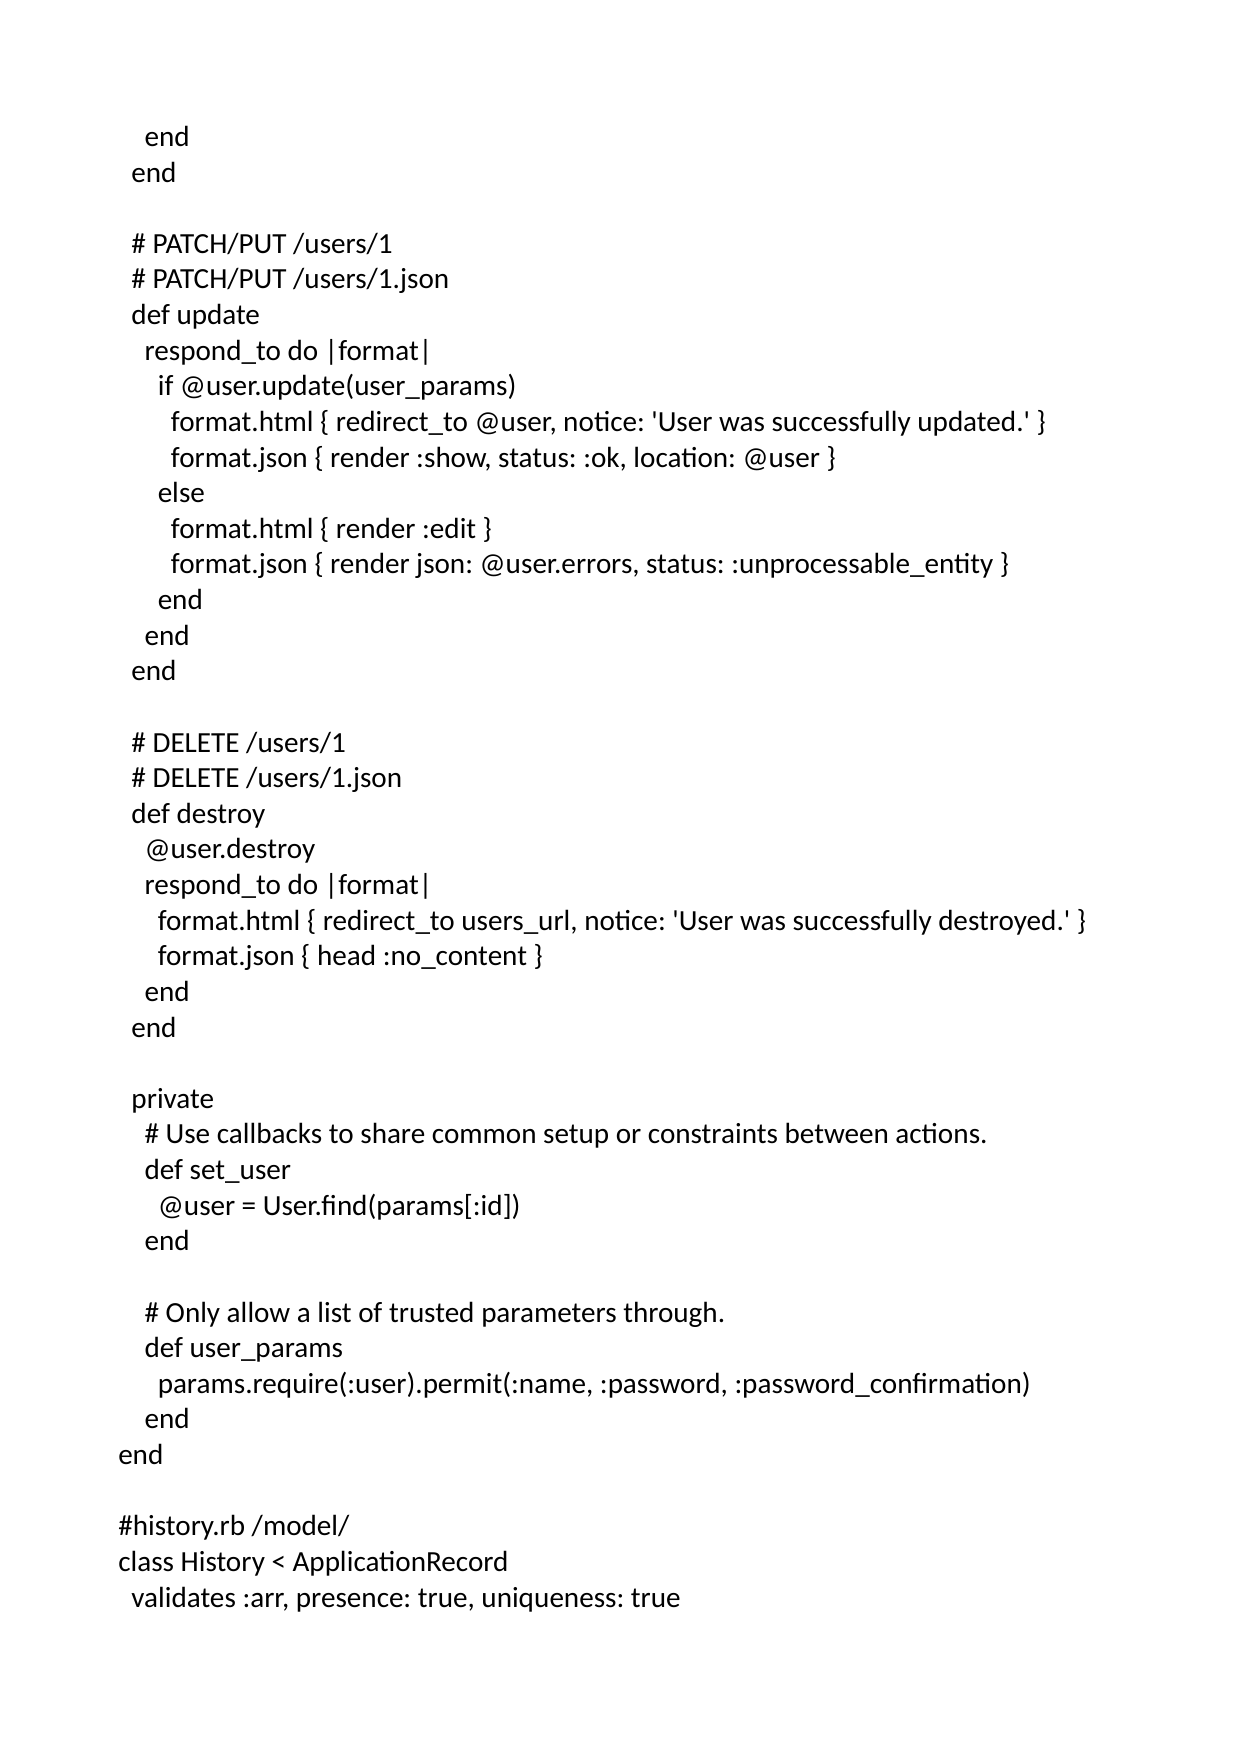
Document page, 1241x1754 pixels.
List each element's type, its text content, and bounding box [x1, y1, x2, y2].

text end [118, 1401, 1122, 1436]
text # PATCH/PUT /users/1 [118, 225, 1122, 261]
text format.html { redirect_to @user, notice: 'User was successfully updated.' } [118, 403, 1122, 439]
text def update [118, 296, 1122, 332]
text # DELETE /users/1.json [118, 759, 1122, 795]
text format.json { render json: @user.errors, status: :unprocessable_entity } [118, 546, 1122, 581]
text if @user.update(user_params) [118, 367, 1122, 403]
text end [118, 617, 1122, 652]
text respond_to do |format| [118, 332, 1122, 367]
text format.json { render :show, status: :ok, location: @user } [118, 439, 1122, 474]
text end [118, 154, 1122, 189]
text def set_user [118, 1151, 1122, 1187]
text params.require(:user).permit(:name, :password, :password_confirmation) [118, 1365, 1122, 1401]
text end [118, 581, 1122, 617]
text # PATCH/PUT /users/1.json [118, 261, 1122, 296]
text def destroy [118, 795, 1122, 831]
text #history.rb /model/ [118, 1507, 1122, 1543]
text end [118, 1436, 1122, 1472]
text end [118, 652, 1122, 688]
text else [118, 474, 1122, 510]
text private [118, 1080, 1122, 1116]
text @user = User.find(params[:id]) [118, 1187, 1122, 1222]
text # DELETE /users/1 [118, 724, 1122, 759]
text end [118, 1222, 1122, 1258]
text @user.destroy [118, 831, 1122, 866]
text class History < ApplicationRecord [118, 1543, 1122, 1579]
text # Only allow a list of trusted parameters through. [118, 1294, 1122, 1329]
text format.json { head :no_content } [118, 937, 1122, 973]
text validates :arr, presence: true, uniqueness: true [118, 1579, 1122, 1614]
text end [118, 973, 1122, 1009]
text format.html { render :edit } [118, 510, 1122, 546]
text # Use callbacks to share common setup or constraints between actions. [118, 1116, 1122, 1151]
text end [118, 1009, 1122, 1044]
text respond_to do |format| [118, 866, 1122, 902]
text end [118, 118, 1122, 154]
text format.html { redirect_to users_url, notice: 'User was successfully destroyed.' } [118, 902, 1122, 937]
text def user_params [118, 1329, 1122, 1365]
